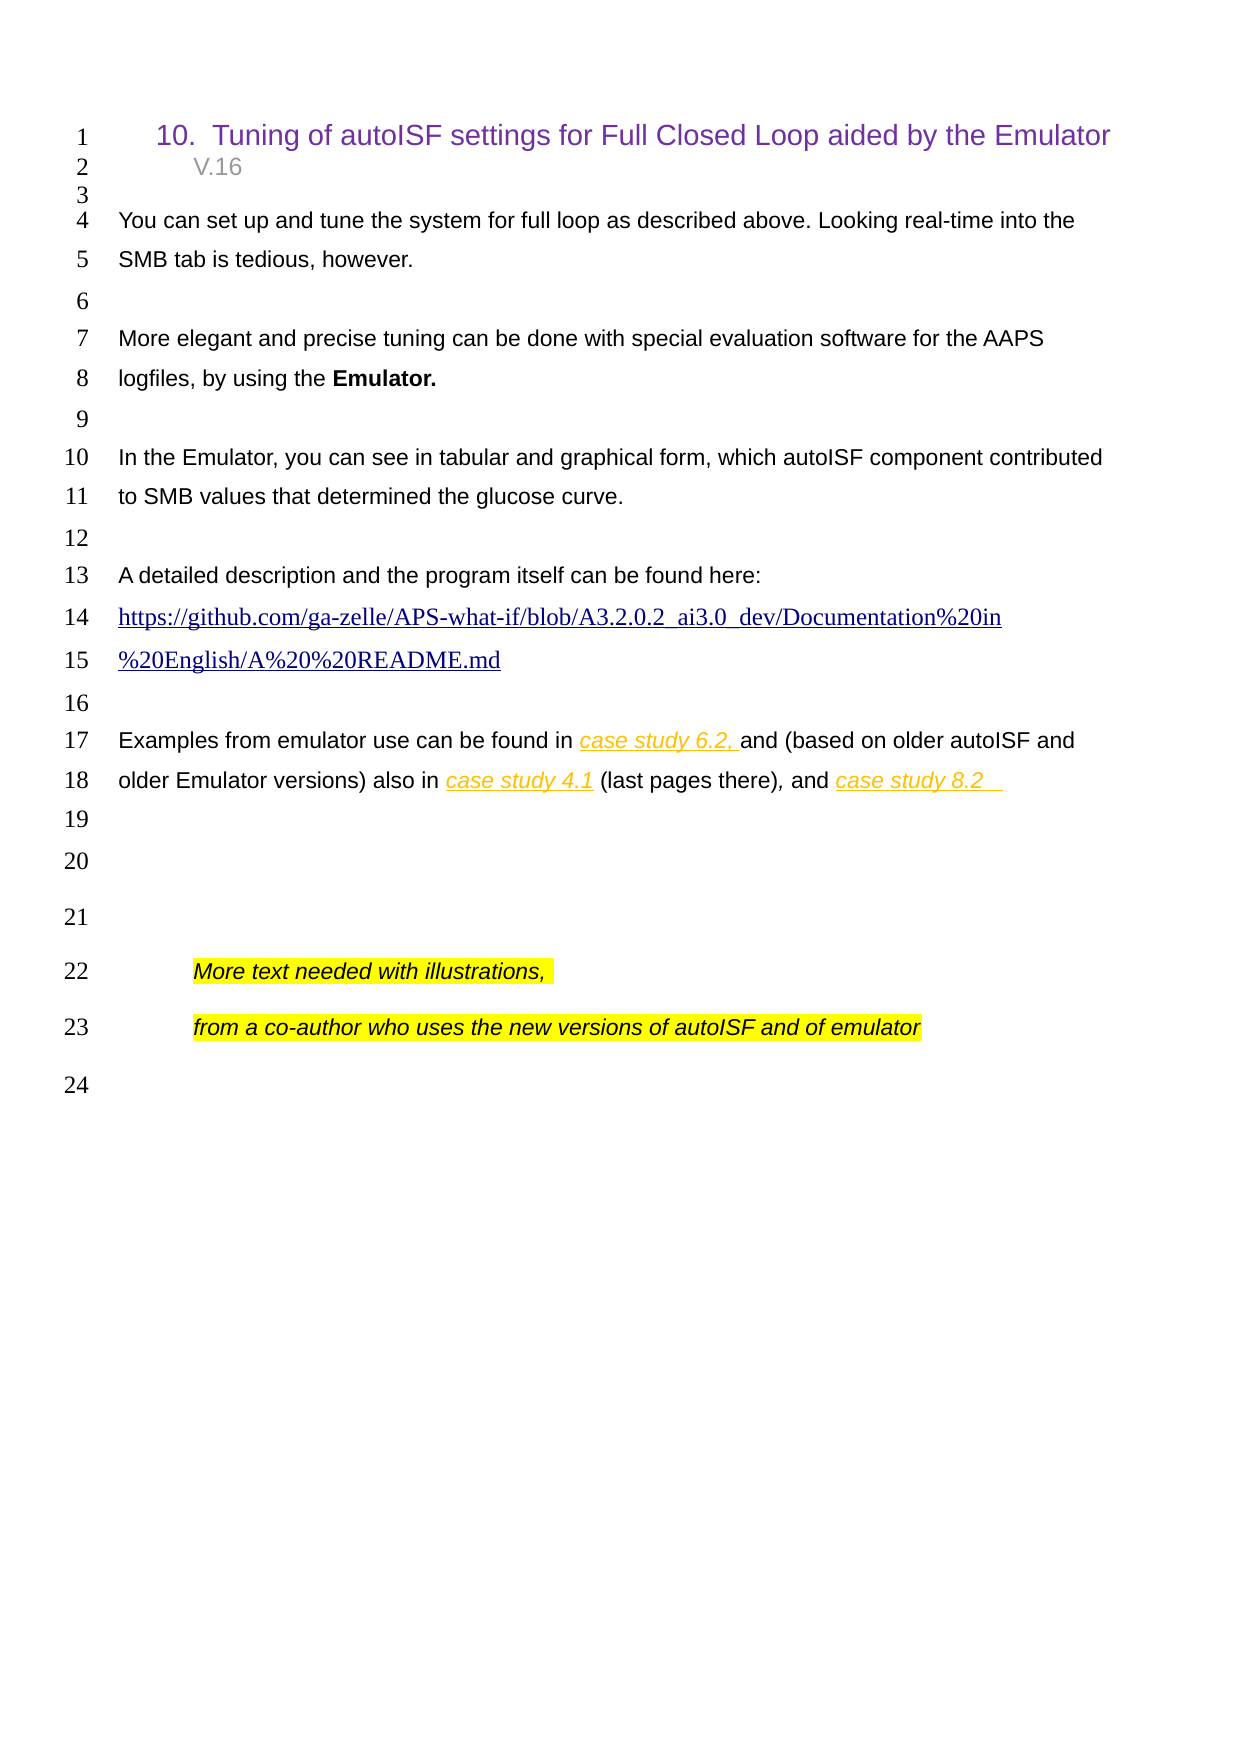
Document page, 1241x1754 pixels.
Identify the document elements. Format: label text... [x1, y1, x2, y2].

text A detailed description and the program itself can be found here: [118, 562, 1122, 588]
list More text needed with illustrations, [193, 958, 1122, 984]
list from a co-author who uses the new versions of autoISF and of emulator [193, 1014, 1122, 1041]
text 10. Tuning of autoISF settings for Full Closed Loop aided by the Emulator V.16 [156, 118, 1122, 180]
text You can set up and tune the system for full loop as described above. Looking real-time into the SMB tab is tedious, however. [118, 207, 1122, 273]
text In the Emulator, you can see in tabular and graphical form, which autoISF component contributed to SMB values that determined the glucose curve. [118, 444, 1122, 509]
text Examples from emulator use can be found in case study 6.2, and (based on older autoISF and older Emulator versions) also in case study 4.1 (last pages there), and case study 8.2 [118, 727, 1122, 793]
text https://github.com/ga-zelle/APS-what-if/blob/A3.2.0.2_ai3.0_dev/Documentation%20in%20English/A%20%20README.md [118, 602, 1122, 673]
text More elegant and precise tuning can be done with special evaluation software for the AAPS logfiles, by using the Emulator. [118, 325, 1122, 391]
